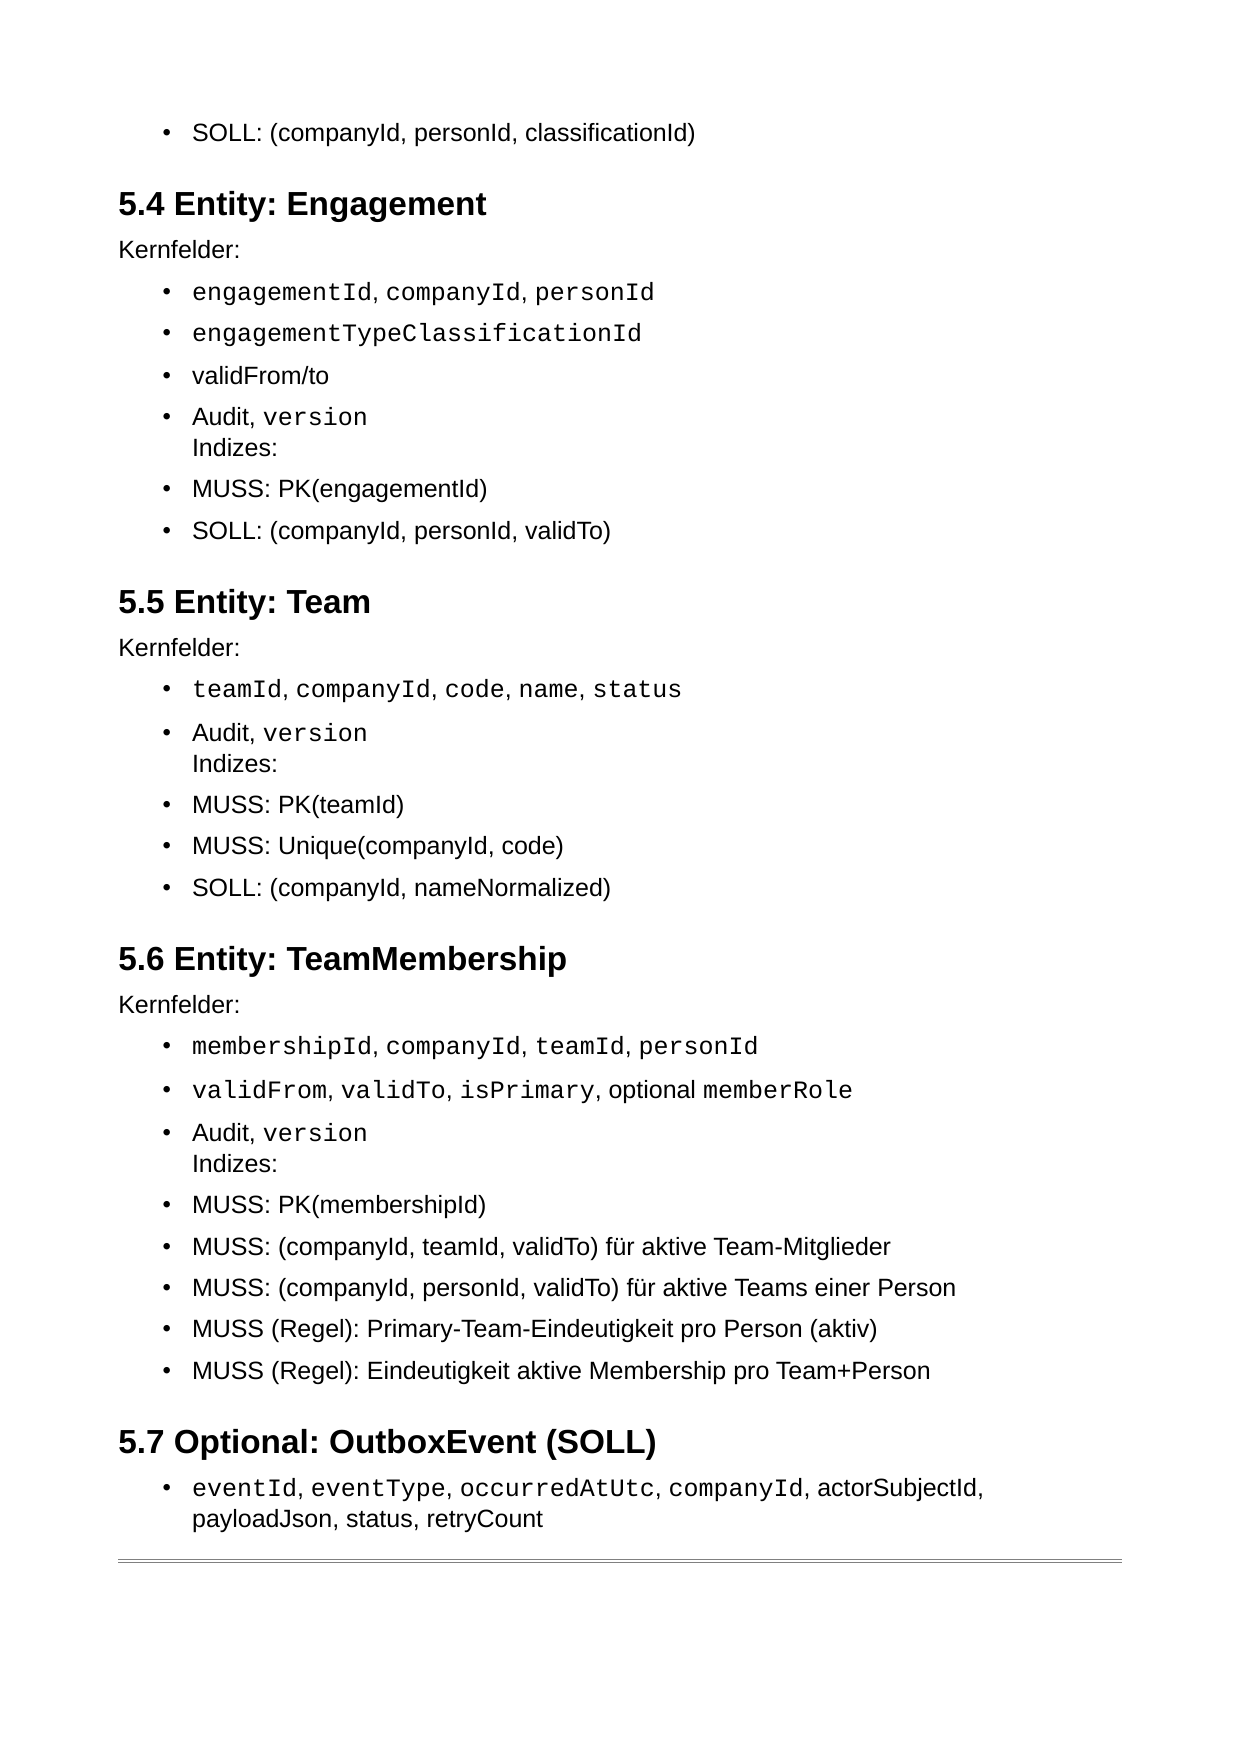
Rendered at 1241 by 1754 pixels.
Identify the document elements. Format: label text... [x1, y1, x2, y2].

list SOLL: (companyId, nameNormalized) [162, 873, 1122, 902]
text Kernfelder: [118, 633, 1122, 662]
list Audit, version Indizes: [162, 402, 1122, 462]
list validFrom, validTo, isPrimary, optional memberRole [162, 1075, 1122, 1106]
subtitle 5.4 Entity: Engagement [118, 184, 1122, 223]
list MUSS: (companyId, teamId, validTo) für aktive Team-Mitglieder [162, 1232, 1122, 1261]
list membershipId, companyId, teamId, personId [162, 1031, 1122, 1062]
list engagementTypeClassificationId [162, 320, 1122, 348]
text Kernfelder: [118, 990, 1122, 1019]
subtitle 5.6 Entity: TeamMembership [118, 939, 1122, 977]
list MUSS (Regel): Primary-Team-Eindeutigkeit pro Person (aktiv) [162, 1314, 1122, 1343]
list Audit, version Indizes: [162, 718, 1122, 777]
list MUSS: PK(engagementId) [162, 474, 1122, 503]
list SOLL: (companyId, personId, classificationId) [162, 118, 1122, 147]
list MUSS: Unique(companyId, code) [162, 831, 1122, 860]
list eventId, eventType, occurredAtUtc, companyId, actorSubjectId, payloadJson, status, retryCount [162, 1473, 1122, 1533]
list MUSS (Regel): Eindeutigkeit aktive Membership pro Team+Person [162, 1356, 1122, 1384]
list teamId, companyId, code, name, status [162, 674, 1122, 705]
list MUSS: PK(membershipId) [162, 1190, 1122, 1219]
list validFrom/to [162, 361, 1122, 390]
subtitle 5.7 Optional: OutboxEvent (SOLL) [118, 1422, 1122, 1461]
subtitle 5.5 Entity: Team [118, 582, 1122, 621]
list MUSS: PK(teamId) [162, 790, 1122, 819]
list SOLL: (companyId, personId, validTo) [162, 516, 1122, 545]
list engagementId, companyId, personId [162, 277, 1122, 308]
list Audit, version Indizes: [162, 1118, 1122, 1178]
text Kernfelder: [118, 235, 1122, 264]
list MUSS: (companyId, personId, validTo) für aktive Teams einer Person [162, 1273, 1122, 1302]
